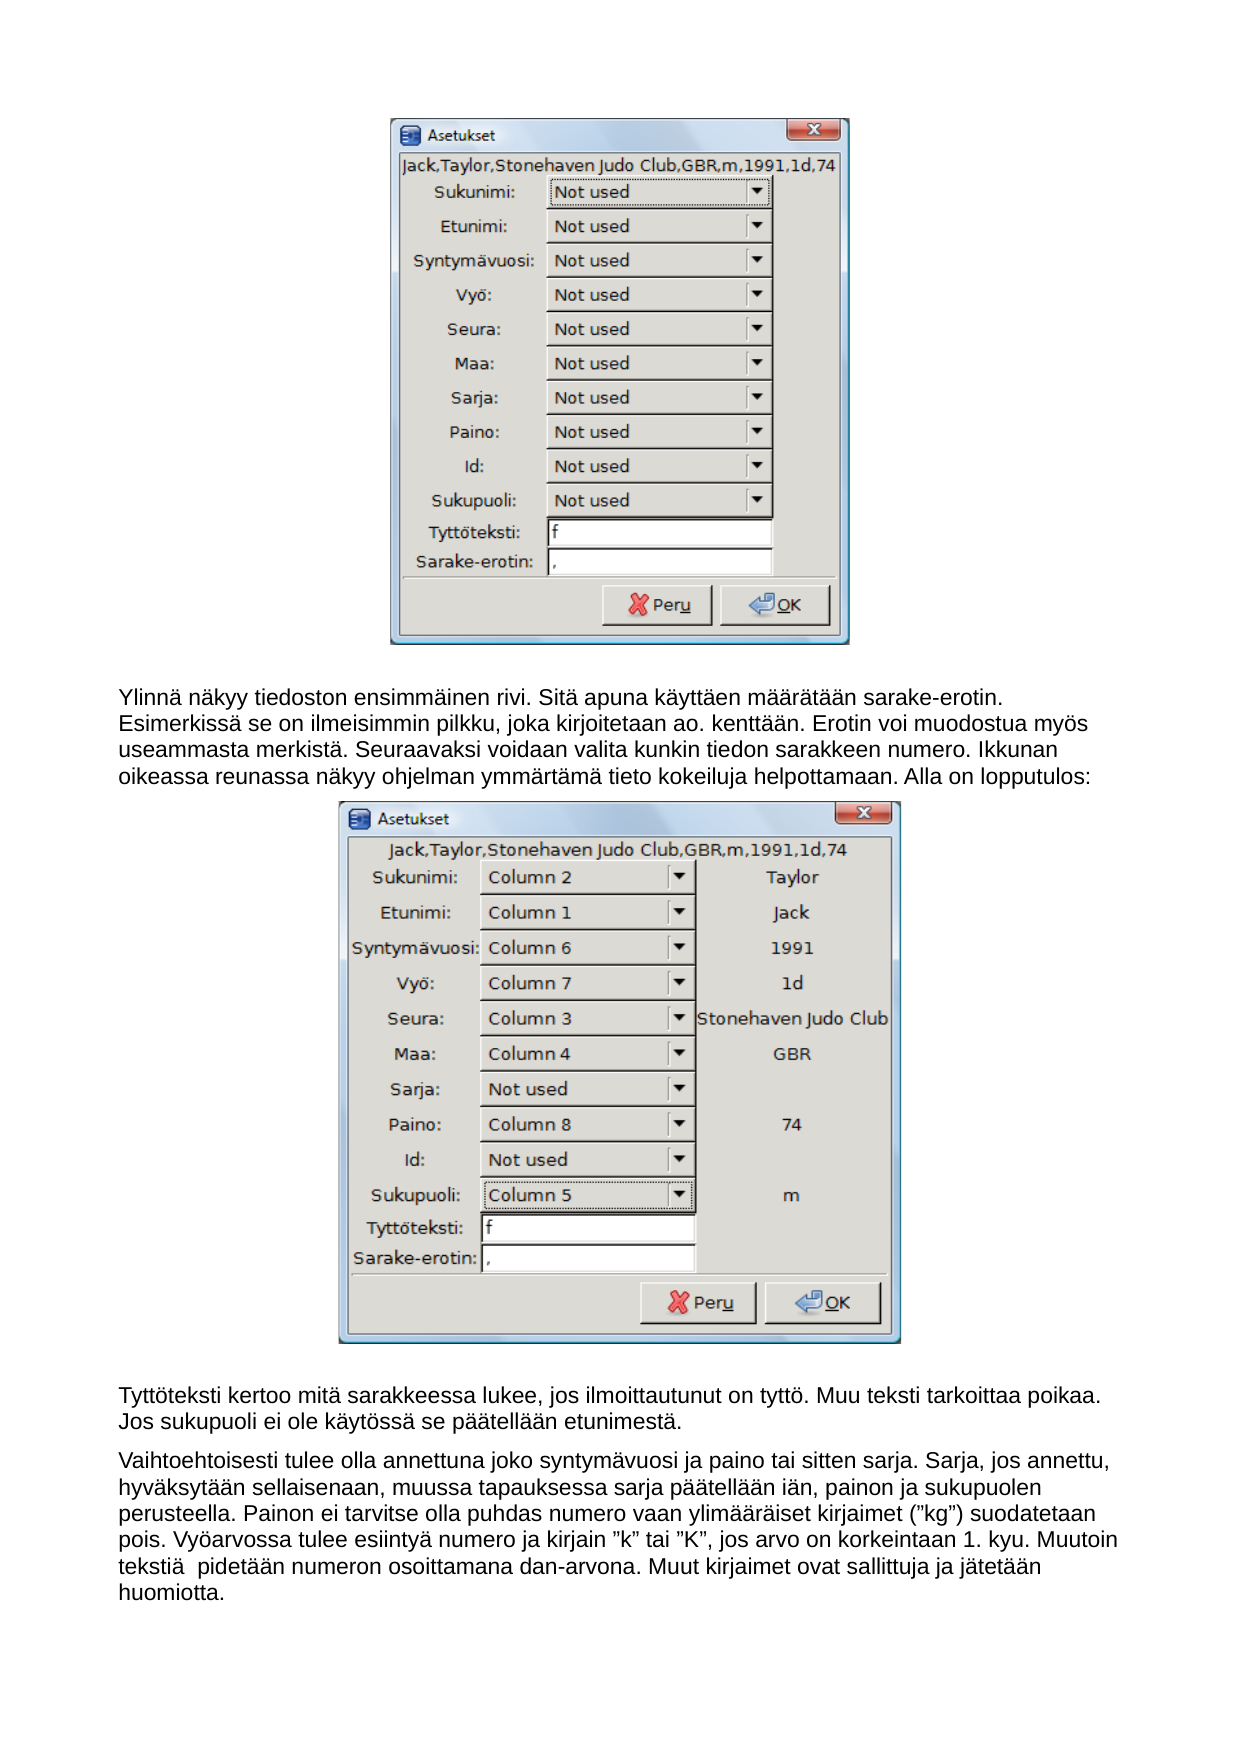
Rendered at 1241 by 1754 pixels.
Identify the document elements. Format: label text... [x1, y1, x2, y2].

text Ylinnä näkyy tiedoston ensimmäinen rivi. Sitä apuna käyttäen määrätään sarake-erotin. Esimerkissä se on ilmeisimmin pilkku, joka kirjoitetaan ao. kenttään. Erotin voi muodostua myös useammasta merkistä. Seuraavaksi voidaan valita kunkin tiedon sarakkeen numero. Ikkunan oikeassa reunassa näkyy ohjelman ymmärtämä tieto kokeiluja helpottamaan. Alla on lopputulos: [118, 683, 1122, 789]
text Vaihtoehtoisesti tulee olla annettuna joko syntymävuosi ja paino tai sitten sarja. Sarja, jos annettu, hyväksytään sellaisenaan, muussa tapauksessa sarja päätellään iän, painon ja sukupuolen perusteella. Painon ei tarvitse olla puhdas numero vaan ylimääräiset kirjaimet (”kg”) suodatetaan pois. Vyöarvossa tulee esiintyä numero ja kirjain ”k” tai ”K”, jos arvo on korkeintaan 1. kyu. Muutoin tekstiä pidetään numeron osoittamana dan-arvona. Muut kirjaimet ovat sallittuja ja jätetään huomiotta. [118, 1447, 1122, 1605]
picture [390, 118, 850, 645]
picture [338, 801, 902, 1344]
text Tyttöteksti kertoo mitä sarakkeessa lukee, jos ilmoittautunut on tyttö. Muu teksti tarkoittaa poikaa. Jos sukupuoli ei ole käytössä se päätellään etunimestä. [118, 1382, 1122, 1435]
